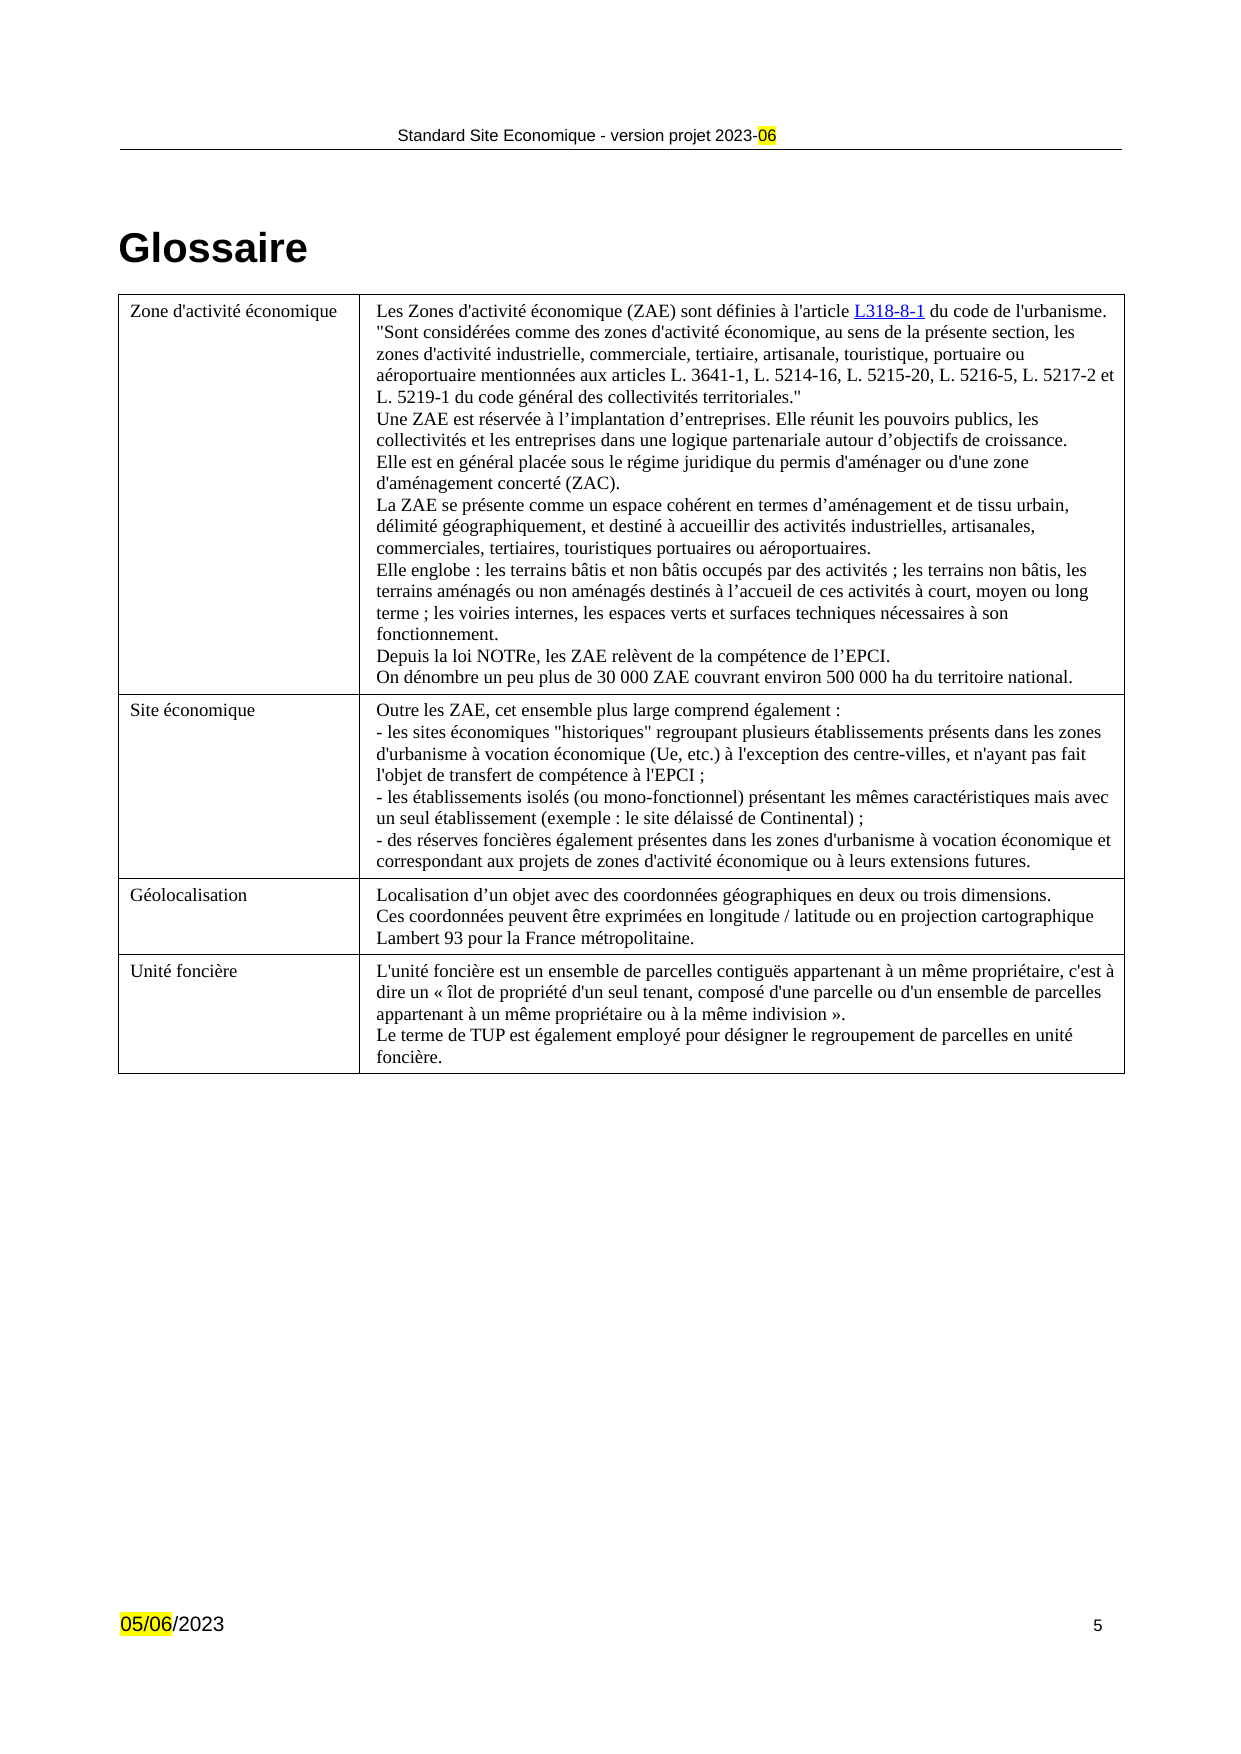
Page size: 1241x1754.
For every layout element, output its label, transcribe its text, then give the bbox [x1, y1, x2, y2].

table_cell Outre les ZAE, cet ensemble plus large comprend également : - les sites économiques "historiques" regroupant plusieurs établissements présents dans les zones d'urbanisme à vocation économique (Ue, etc.) à l'exception des centre-villes, et n'ayant pas fait l'objet de transfert de compétence à l'EPCI ; - les établissements isolés (ou mono-fonctionnel) présentant les mêmes caractéristiques mais avec un seul établissement (exemple : le site délaissé de Continental) ; - des réserves foncières également présentes dans les zones d'urbanisme à vocation économique et correspondant aux projets de zones d'activité économique ou à leurs extensions futures. [360, 695, 1124, 878]
table_cell Localisation d’un objet avec des coordonnées géographiques en deux ou trois dimensions. Ces coordonnées peuvent être exprimées en longitude / latitude ou en projection cartographique Lambert 93 pour la France métropolitaine. [360, 879, 1124, 954]
table_cell Unité foncière [119, 955, 359, 1073]
table_header Zone d'activité économique [119, 295, 359, 693]
table_cell Géolocalisation [119, 879, 359, 954]
table_header Les Zones d'activité économique (ZAE) sont définies à l'article L318-8-1 du code de l'urbanisme. "Sont considérées comme des zones d'activité économique, au sens de la présente section, les zones d'activité industrielle, commerciale, tertiaire, artisanale, touristique, portuaire ou aéroportuaire mentionnées aux articles L. 3641-1, L. 5214-16, L. 5215-20, L. 5216-5, L. 5217-2 et L. 5219-1 du code général des collectivités territoriales." Une ZAE est réservée à l’implantation d’entreprises. Elle réunit les pouvoirs publics, les collectivités et les entreprises dans une logique partenariale autour d’objectifs de croissance. Elle est en général placée sous le régime juridique du permis d'aménager ou d'une zone d'aménagement concerté (ZAC). La ZAE se présente comme un espace cohérent en termes d’aménagement et de tissu urbain, délimité géographiquement, et destiné à accueillir des activités industrielles, artisanales, commerciales, tertiaires, touristiques portuaires ou aéroportuaires. Elle englobe : les terrains bâtis et non bâtis occupés par des activités ; les terrains non bâtis, les terrains aménagés ou non aménagés destinés à l’accueil de ces activités à court, moyen ou long terme ; les voiries internes, les espaces verts et surfaces techniques nécessaires à son fonctionnement. Depuis la loi NOTRe, les ZAE relèvent de la compétence de l’EPCI. On dénombre un peu plus de 30 000 ZAE couvrant environ 500 000 ha du territoire national. [360, 295, 1124, 693]
table_cell Site économique [119, 695, 359, 878]
table_cell L'unité foncière est un ensemble de parcelles contiguës appartenant à un même propriétaire, c'est à dire un « îlot de propriété d'un seul tenant, composé d'une parcelle ou d'un ensemble de parcelles appartenant à un même propriétaire ou à la même indivision ». Le terme de TUP est également employé pour désigner le regroupement de parcelles en unité foncière. [360, 955, 1124, 1073]
text Glossaire [118, 224, 1116, 272]
